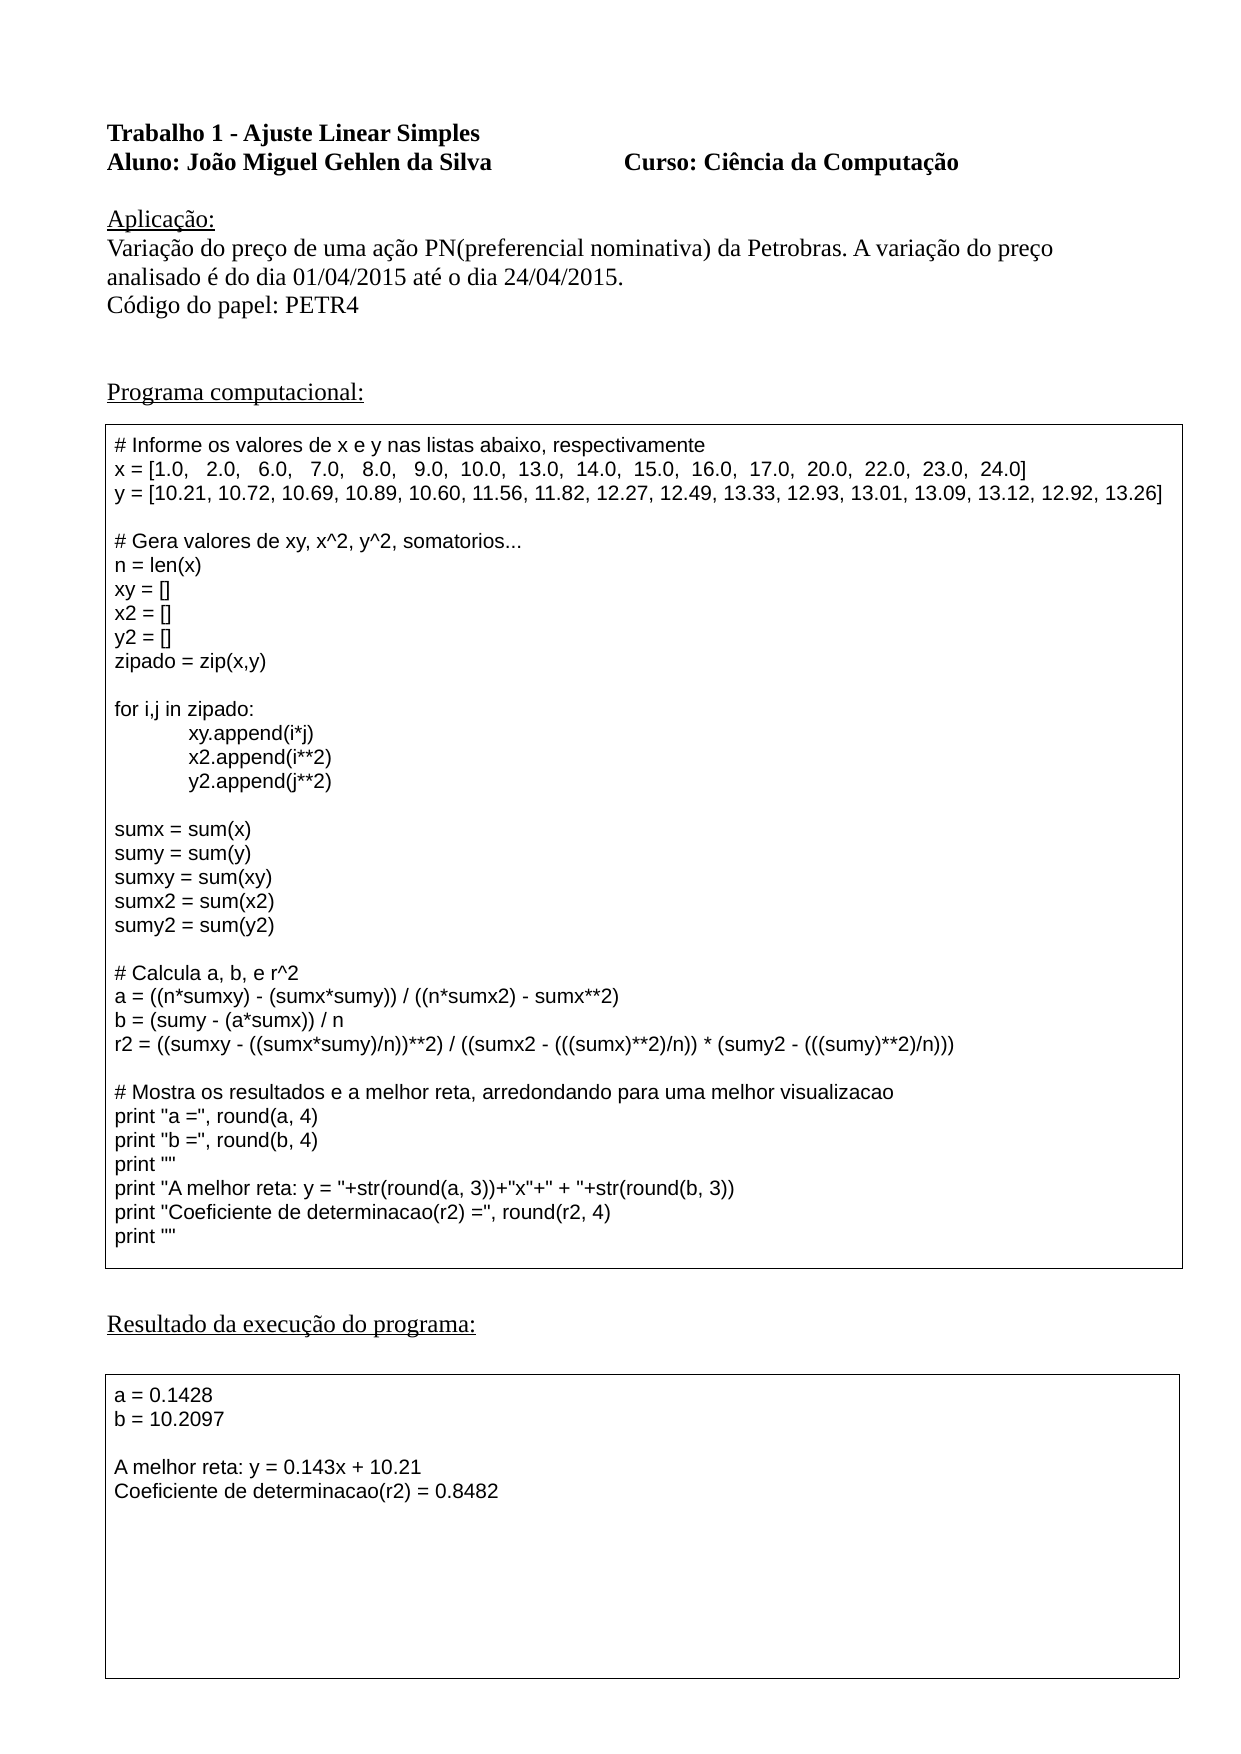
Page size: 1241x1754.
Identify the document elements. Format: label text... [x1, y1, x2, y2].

text sumx = sum(x) [114, 817, 1173, 841]
text print "Coeficiente de determinacao(r2) =", round(r2, 4) [114, 1200, 1173, 1224]
text a = 0.1428 [114, 1383, 1170, 1407]
text r2 = ((sumxy - ((sumx*sumy)/n))**2) / ((sumx2 - (((sumx)**2)/n)) * (sumy2 - (((sumy)**2)/n))) [114, 1032, 1173, 1056]
text print "b =", round(b, 4) [114, 1128, 1173, 1152]
text Resultado da execução do programa: [107, 1309, 1121, 1337]
text b = 10.2097 [114, 1407, 1170, 1431]
text # Mostra os resultados e a melhor reta, arredondando para uma melhor visualizacao [114, 1080, 1173, 1104]
text sumx2 = sum(x2) [114, 888, 1173, 912]
text x2 = [] [114, 601, 1173, 625]
text for i,j in zipado: [114, 697, 1173, 721]
text sumy2 = sum(y2) [114, 912, 1173, 936]
text sumy = sum(y) [114, 841, 1173, 864]
text [106, 1375, 1179, 1678]
text zipado = zip(x,y) [114, 649, 1173, 673]
text b = (sumy - (a*sumx)) / n [114, 1008, 1173, 1032]
text Variação do preço de uma ação PN(preferencial nominativa) da Petrobras. A variação do preço analisado é do dia 01/04/2015 até o dia 24/04/2015. [107, 233, 1121, 291]
text print "a =", round(a, 4) [114, 1104, 1173, 1128]
text x = [1.0, 2.0, 6.0, 7.0, 8.0, 9.0, 10.0, 13.0, 14.0, 15.0, 16.0, 17.0, 20.0, 22.0, 23.0, 24.0] [114, 457, 1173, 481]
text # Calcula a, b, e r^2 [114, 960, 1173, 984]
text sumxy = sum(xy) [114, 864, 1173, 888]
text Trabalho 1 - Ajuste Linear Simples [107, 118, 1121, 147]
text y2.append(j**2) [114, 769, 1173, 793]
text Programa computacional: [107, 377, 1121, 406]
text print "" [114, 1224, 1173, 1248]
text # Informe os valores de x e y nas listas abaixo, respectivamente [114, 433, 1173, 457]
text Código do papel: PETR4 [107, 291, 1121, 319]
text Aluno: João Miguel Gehlen da Silva Curso: Ciência da Computação [107, 147, 1121, 176]
text y2 = [] [114, 625, 1173, 649]
text x2.append(i**2) [114, 745, 1173, 769]
text a = ((n*sumxy) - (sumx*sumy)) / ((n*sumx2) - sumx**2) [114, 984, 1173, 1008]
text Aplicação: [107, 204, 1121, 233]
text A melhor reta: y = 0.143x + 10.21 [114, 1455, 1170, 1479]
text xy = [] [114, 577, 1173, 601]
text n = len(x) [114, 553, 1173, 577]
text y = [10.21, 10.72, 10.69, 10.89, 10.60, 11.56, 11.82, 12.27, 12.49, 13.33, 12.93, 13.01, 13.09, 13.12, 12.92, 13.26] [114, 481, 1173, 505]
text Coeficiente de determinacao(r2) = 0.8482 [114, 1479, 1170, 1503]
text # Gera valores de xy, x^2, y^2, somatorios... [114, 529, 1173, 553]
text print "A melhor reta: y = "+str(round(a, 3))+"x"+" + "+str(round(b, 3)) [114, 1176, 1173, 1200]
text print "" [114, 1152, 1173, 1176]
text xy.append(i*j) [114, 721, 1173, 745]
